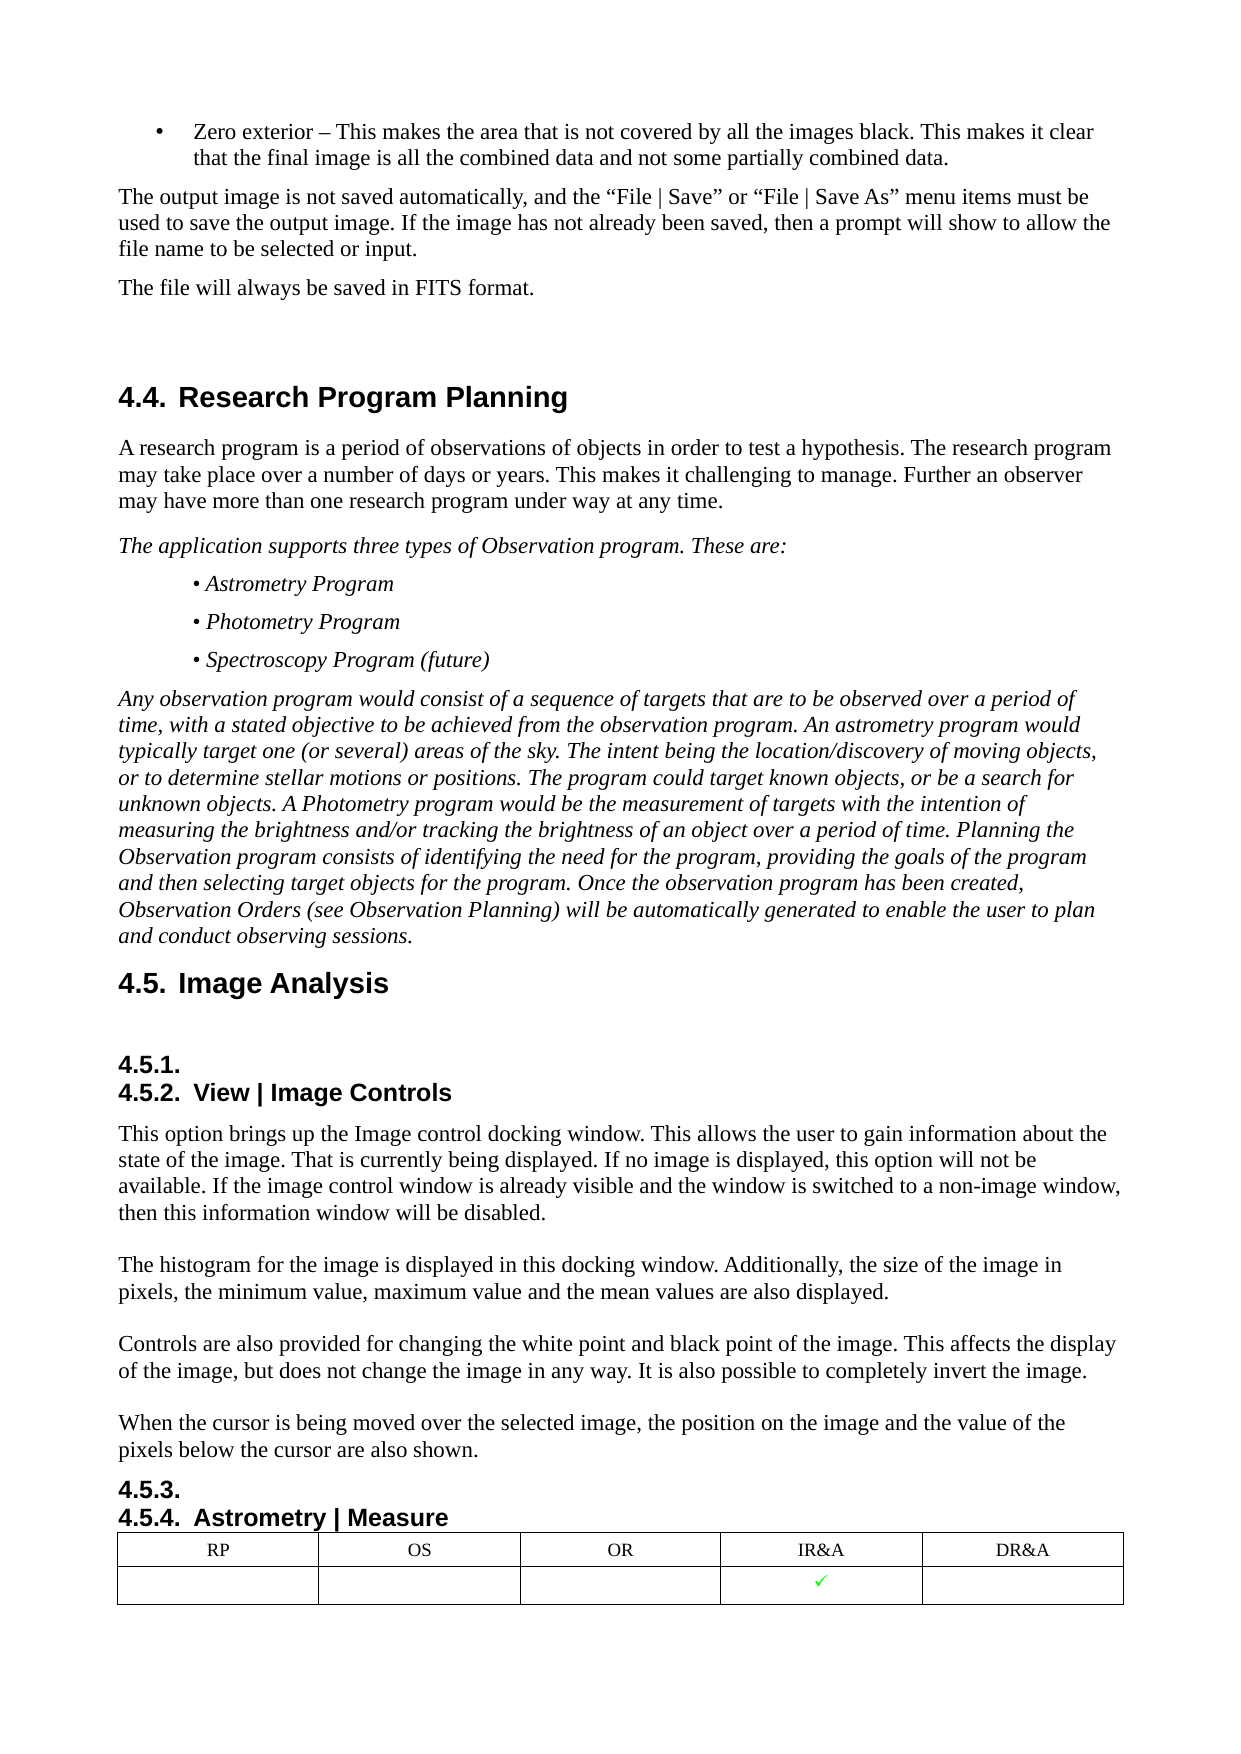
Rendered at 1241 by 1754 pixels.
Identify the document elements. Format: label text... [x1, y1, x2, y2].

text The file will always be saved in FITS format. [118, 274, 1122, 300]
text Controls are also provided for changing the white point and black point of the image. This affects the display of the image, but does not change the image in any way. It is also possible to completely invert the image. [118, 1317, 1122, 1383]
text When the cursor is being moved over the selected image, the position on the image and the value of the pixels below the cursor are also shown. [118, 1396, 1122, 1462]
table_cell  [721, 1567, 922, 1604]
text This option brings up the Image control docking window. This allows the user to gain information about the state of the image. That is currently being displayed. If no image is displayed, this option will not be available. If the image control window is already visible and the window is switched to a non-image window, then this information window will be disabled. [118, 1107, 1122, 1225]
text • Photometry Program [192, 608, 1122, 635]
table_header RP [118, 1533, 318, 1566]
table_header OS [319, 1533, 520, 1566]
text Any observation program would consist of a sequence of targets that are to be observed over a period of time, with a stated objective to be achieved from the observation program. An astrometry program would typically target one (or several) areas of the sky. The intent being the location/discovery of moving objects, or to determine stellar motions or positions. The program could target known objects, or be a search for unknown objects. A Photometry program would be the measurement of targets with the intention of measuring the brightness and/or tracking the brightness of an object over a period of time. Planning the Observation program consists of identifying the need for the program, providing the goals of the program and then selecting target objects for the program. Once the observation program has been created, Observation Orders (see Observation Planning) will be automatically generated to enable the user to plan and conduct observing sessions. [118, 685, 1122, 948]
text The application supports three types of Observation program. These are: [118, 532, 1122, 558]
subtitle Image Analysis [118, 966, 1122, 999]
text A research program is a period of observations of objects in order to test a hypothesis. The research program may take place over a number of days or years. This makes it challenging to manage. Further an observer may have more than one research program under way at any time. [118, 425, 1122, 513]
table_cell [118, 1567, 318, 1604]
list Zero exterior – This makes the area that is not covered by all the images black. This makes it clear that the final image is all the combined data and not some partially combined data. [156, 118, 1122, 171]
table_cell [923, 1567, 1123, 1604]
table_header IR&A [721, 1533, 922, 1566]
text The histogram for the image is displayed in this docking window. Additionally, the size of the image in pixels, the minimum value, maximum value and the mean values are also displayed. [118, 1237, 1122, 1304]
text • Spectroscopy Program (future) [192, 647, 1122, 673]
subtitle View | Image Controls [118, 1078, 1122, 1107]
table_cell [521, 1567, 720, 1604]
text • Astrometry Program [192, 570, 1122, 596]
table_header OR [521, 1533, 720, 1566]
table_cell [319, 1567, 520, 1604]
subtitle Research Program Planning [118, 379, 1122, 413]
table_header DR&A [923, 1533, 1123, 1566]
subtitle Astrometry | Measure [118, 1503, 1122, 1532]
text The output image is not saved automatically, and the “File | Save” or “File | Save As” menu items must be used to save the output image. If the image has not already been saved, then a prompt will show to allow the file name to be selected or input. [118, 183, 1122, 262]
